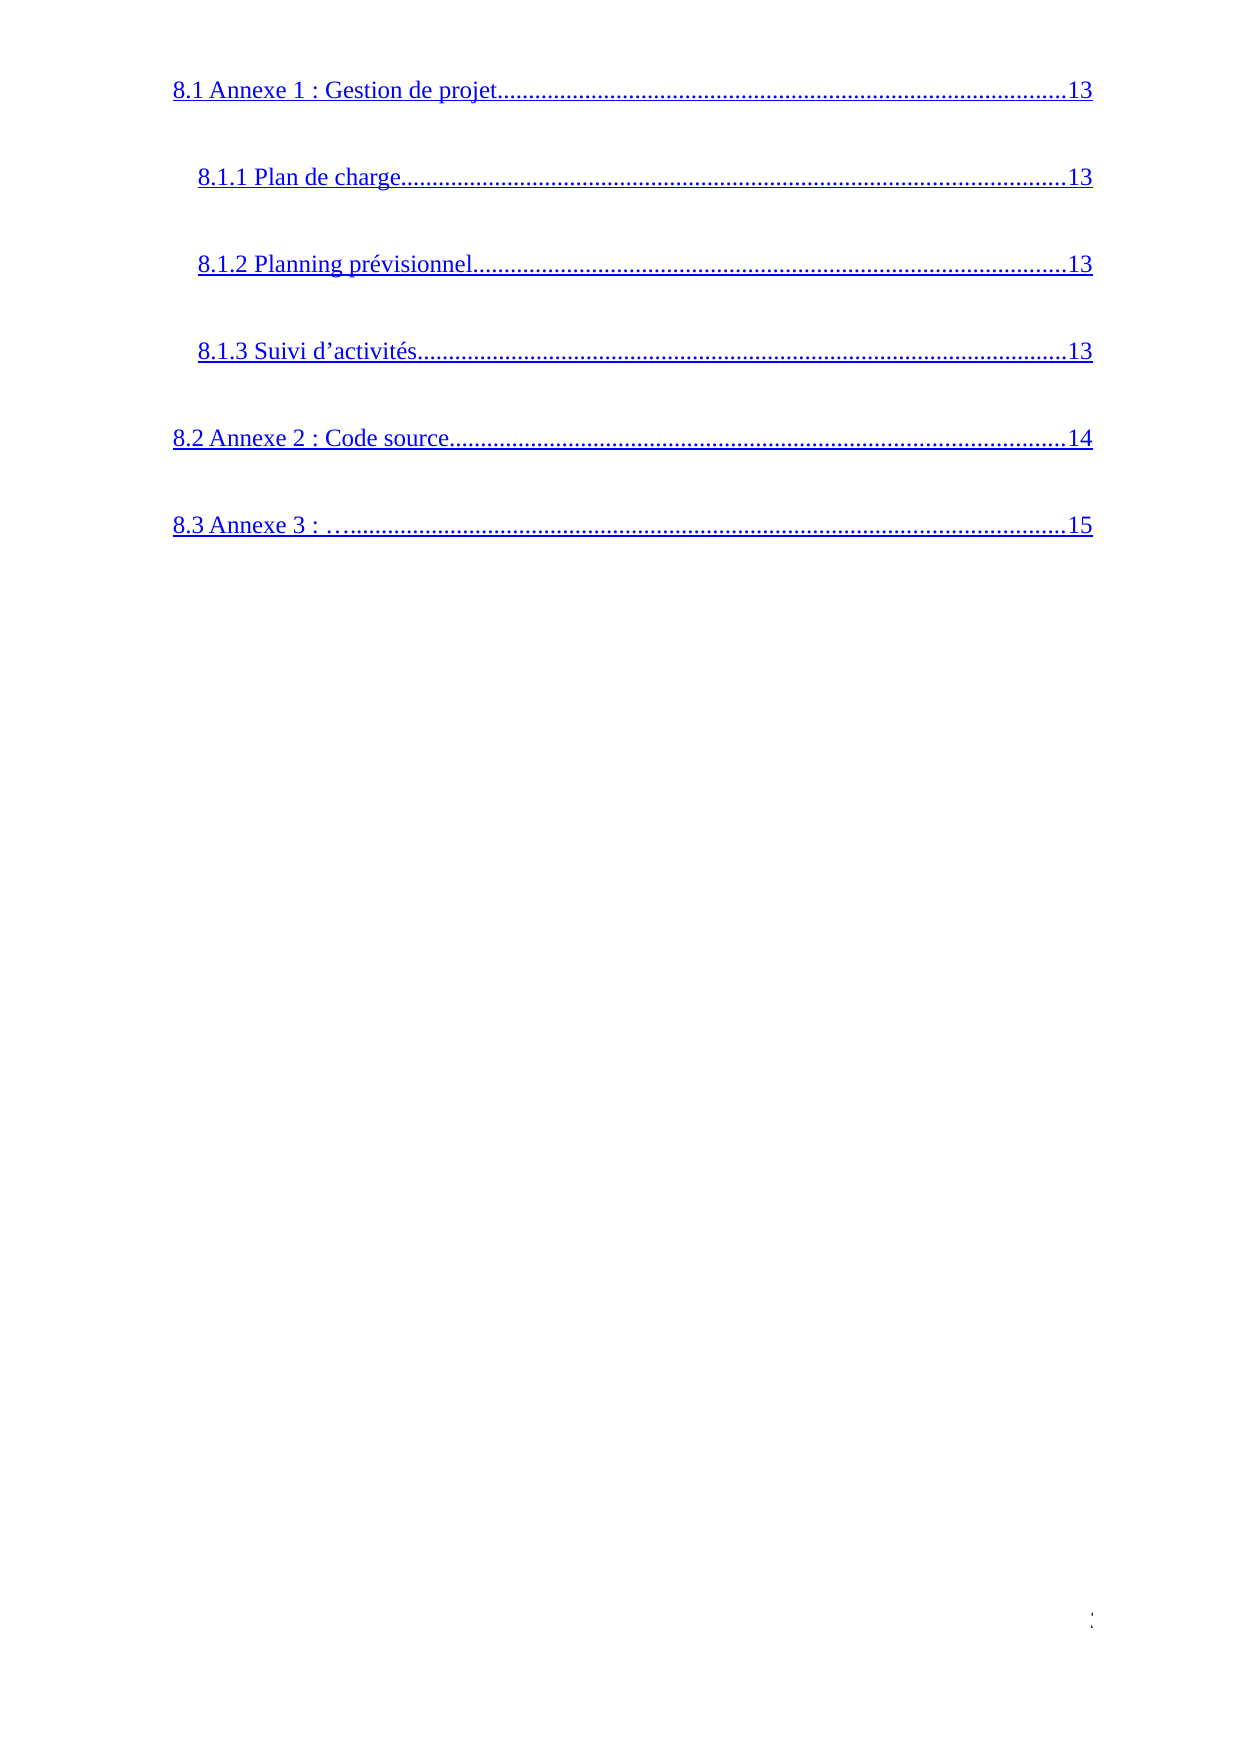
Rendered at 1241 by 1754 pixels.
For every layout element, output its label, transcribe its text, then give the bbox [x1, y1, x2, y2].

text 8.2 Annexe 2 : Code source 14 [173, 423, 1092, 448]
text 8.1.3 Suivi d’activités 13 [198, 336, 1092, 361]
text 8.1.2 Planning prévisionnel 13 [198, 249, 1092, 274]
text 8.3 Annexe 3 : …. 15 [173, 510, 1092, 535]
text 8.1 Annexe 1 : Gestion de projet 13 [173, 75, 1092, 100]
text 8.1.1 Plan de charge 13 [198, 162, 1092, 187]
